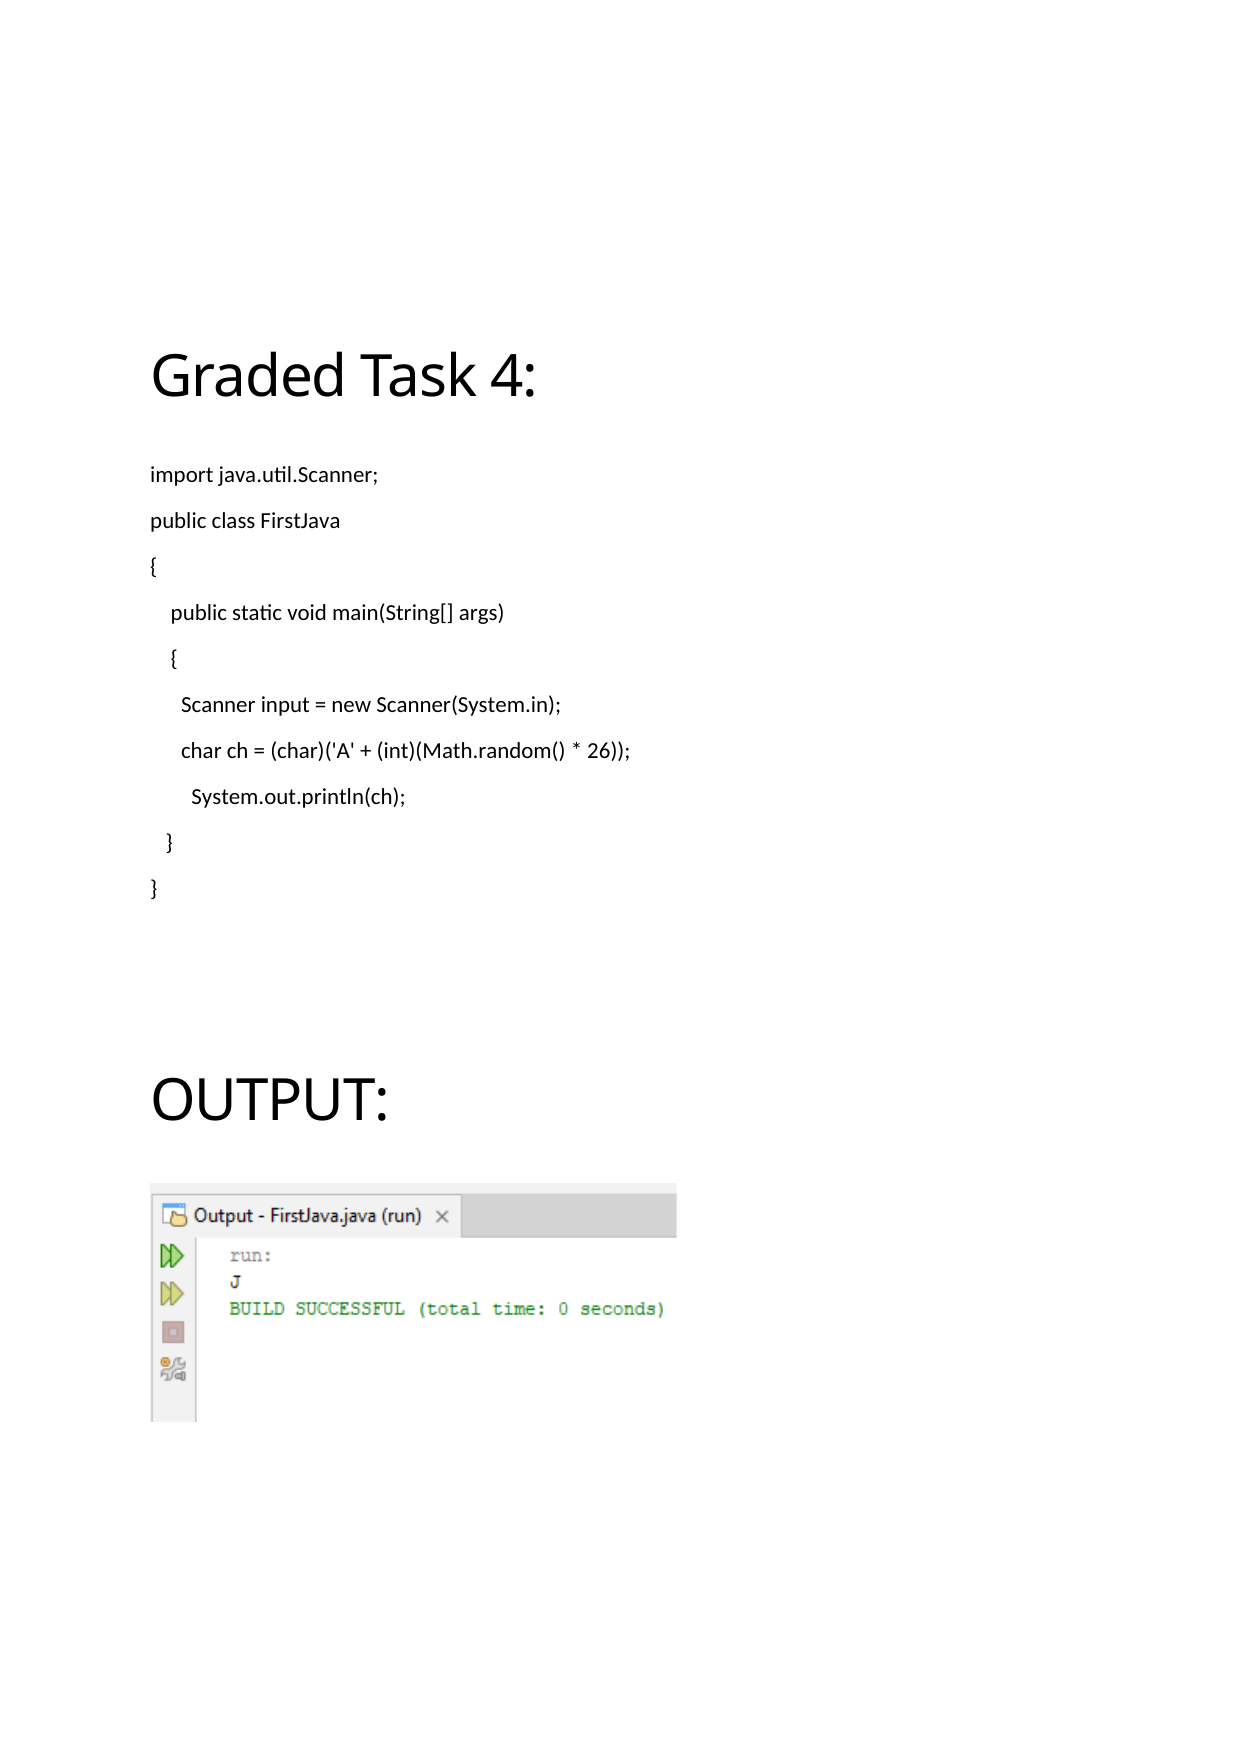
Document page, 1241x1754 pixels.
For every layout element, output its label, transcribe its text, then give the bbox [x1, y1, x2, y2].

text { [150, 552, 1090, 580]
text System.out.println(ch); [150, 782, 1090, 810]
text } [150, 874, 1090, 902]
text Scanner input = new Scanner(System.in); [150, 690, 1090, 718]
text public class FirstJava [150, 506, 1090, 534]
text public static void main(String[] args) [150, 598, 1090, 626]
text import java.util.Scanner; [150, 460, 1090, 488]
text { [150, 644, 1090, 672]
title OUTPUT: [150, 1058, 1090, 1138]
text } [150, 828, 1090, 856]
text char ch = (char)('A' + (int)(Math.random() * 26)); [150, 736, 1090, 764]
title Graded Task 4: [150, 334, 1090, 414]
